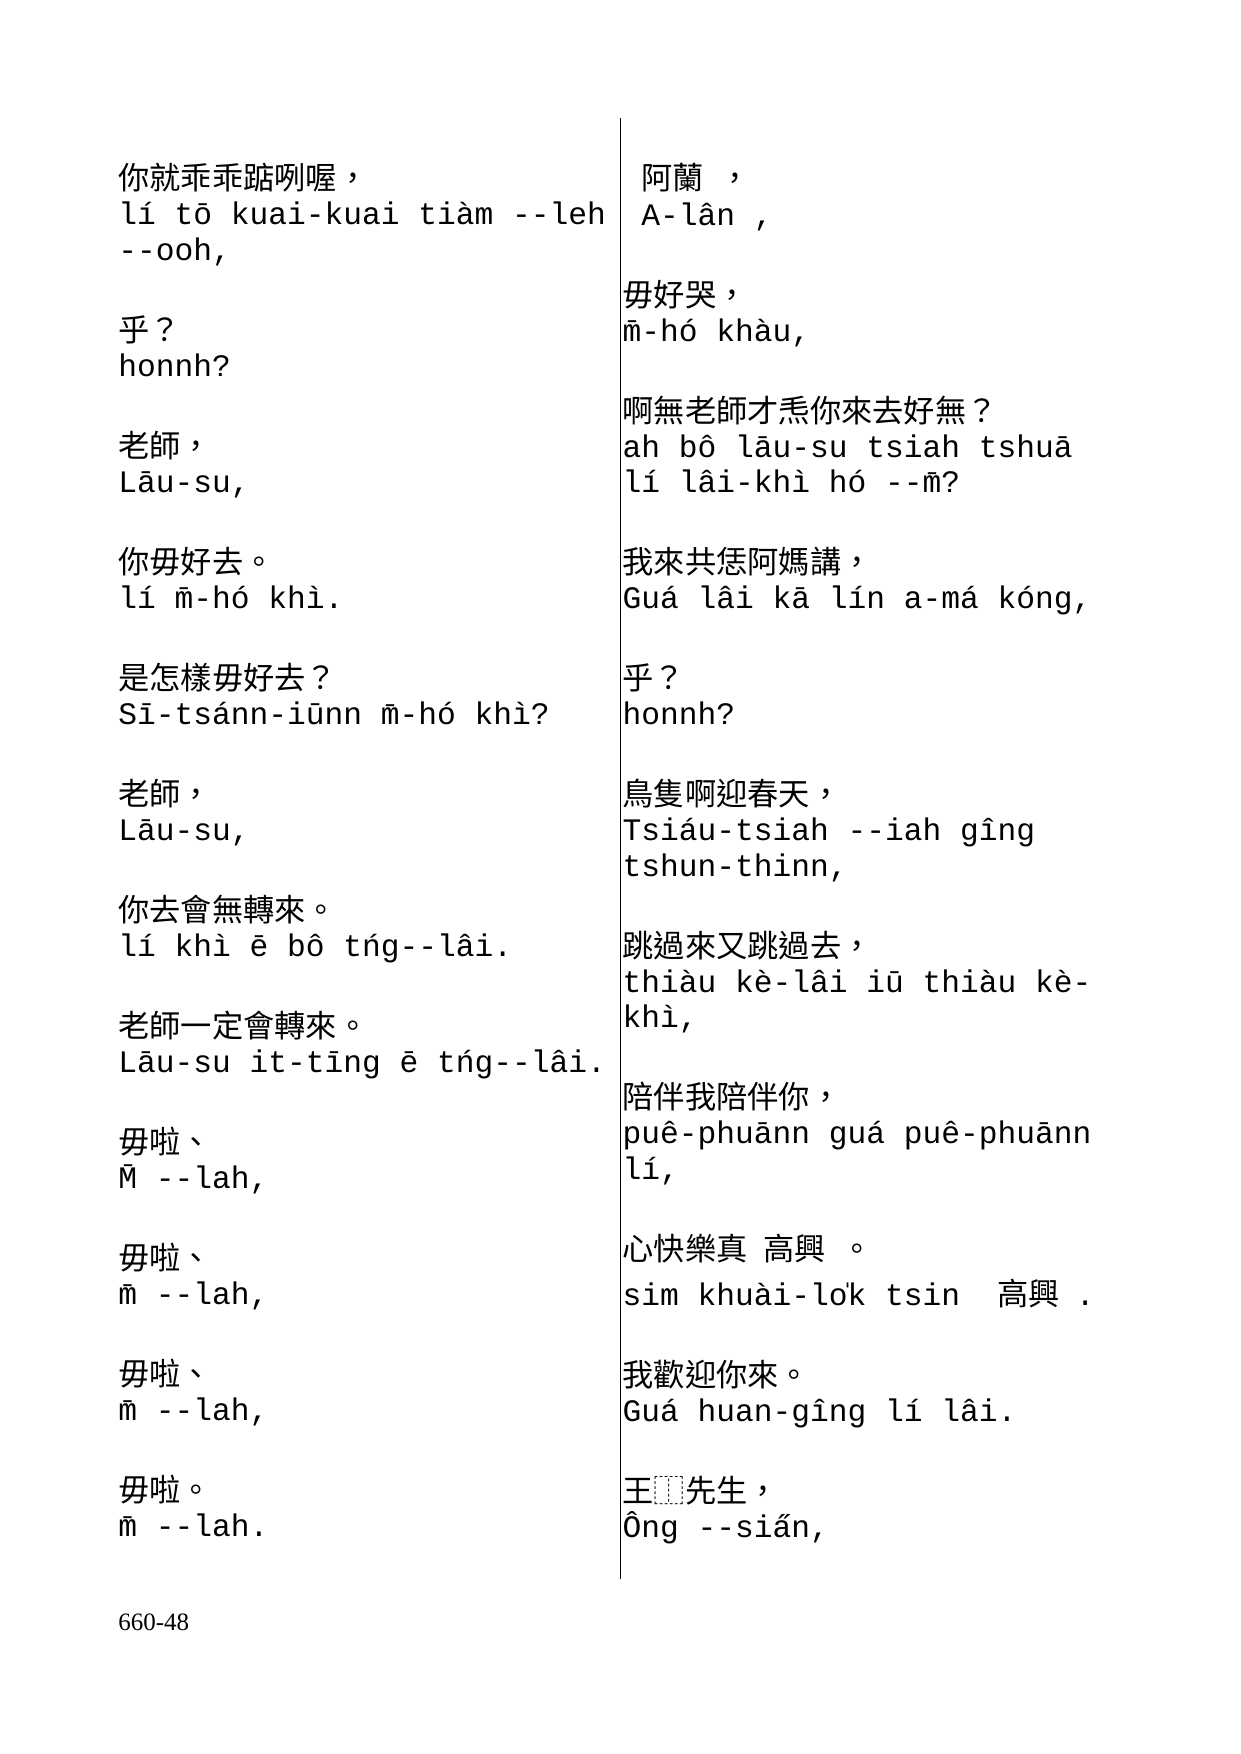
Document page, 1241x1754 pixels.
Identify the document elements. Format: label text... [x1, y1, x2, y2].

text 毋啦。 [118, 1465, 618, 1511]
text m̄ --lah. [118, 1511, 618, 1546]
text 王⿰先生， [622, 1466, 1122, 1511]
text Guá lâi kā lín a-má kóng, [622, 583, 1122, 618]
text A-lân , [622, 199, 1122, 234]
text Tsiáu-tsiah --iah gîng tshun-thinn, [622, 815, 1122, 886]
text M̄ --lah, [118, 1162, 618, 1198]
text 老師， [118, 769, 618, 814]
text sim khuài-lo̍k tsin 高興 . [622, 1269, 1122, 1315]
text Guá huan-gîng lí lâi. [622, 1395, 1122, 1431]
text 乎？ [118, 305, 618, 350]
text 你去會無轉來。 [118, 885, 618, 930]
text 你毋好去。 [118, 537, 618, 582]
text 毋啦、 [118, 1117, 618, 1162]
text Ông --sia̋n, [622, 1511, 1122, 1547]
text 阿蘭 ， [622, 153, 1122, 199]
text puê-phuānn guá puê-phuānn lí, [622, 1118, 1122, 1188]
text 乎？ [622, 653, 1122, 699]
text 是怎樣毋好去？ [118, 653, 618, 698]
text 老師一定會轉來。 [118, 1001, 618, 1046]
text ah bô lāu-su tsiah tshuā lí lâi-khì hó --m̄? [622, 431, 1122, 502]
text 我來共恁阿媽講， [622, 537, 1122, 583]
text 老師， [118, 421, 618, 466]
text honnh? [622, 699, 1122, 734]
text 鳥隻啊迎春天， [622, 769, 1122, 815]
text 毋啦、 [118, 1233, 618, 1278]
text Lāu-su, [118, 466, 618, 502]
text m̄-hó khàu, [622, 315, 1122, 351]
text m̄ --lah, [118, 1394, 618, 1430]
text 心快樂真 高興 。 [622, 1224, 1122, 1269]
text lí tō kuai-kuai tiàm --leh --ooh, [118, 199, 618, 269]
text 毋好哭， [622, 270, 1122, 315]
text 啊無老師才𤆬你來去好無？ [622, 386, 1122, 431]
text thiàu kè-lâi iū thiàu kè-khì, [622, 966, 1122, 1037]
text 毋啦、 [118, 1349, 618, 1394]
text Sī-tsánn-iūnn m̄-hó khì? [118, 698, 618, 734]
text lí m̄-hó khì. [118, 582, 618, 618]
text honnh? [118, 350, 618, 386]
text Lāu-su, [118, 814, 618, 850]
text 陪伴我陪伴你， [622, 1072, 1122, 1118]
text 你就乖乖踮咧喔， [118, 153, 618, 199]
text Lāu-su it-tīng ē tńg--lâi. [118, 1046, 618, 1082]
text 我歡迎你來。 [622, 1350, 1122, 1395]
text lí khì ē bô tńg--lâi. [118, 930, 618, 966]
text m̄ --lah, [118, 1278, 618, 1314]
text 跳過來又跳過去， [622, 921, 1122, 966]
